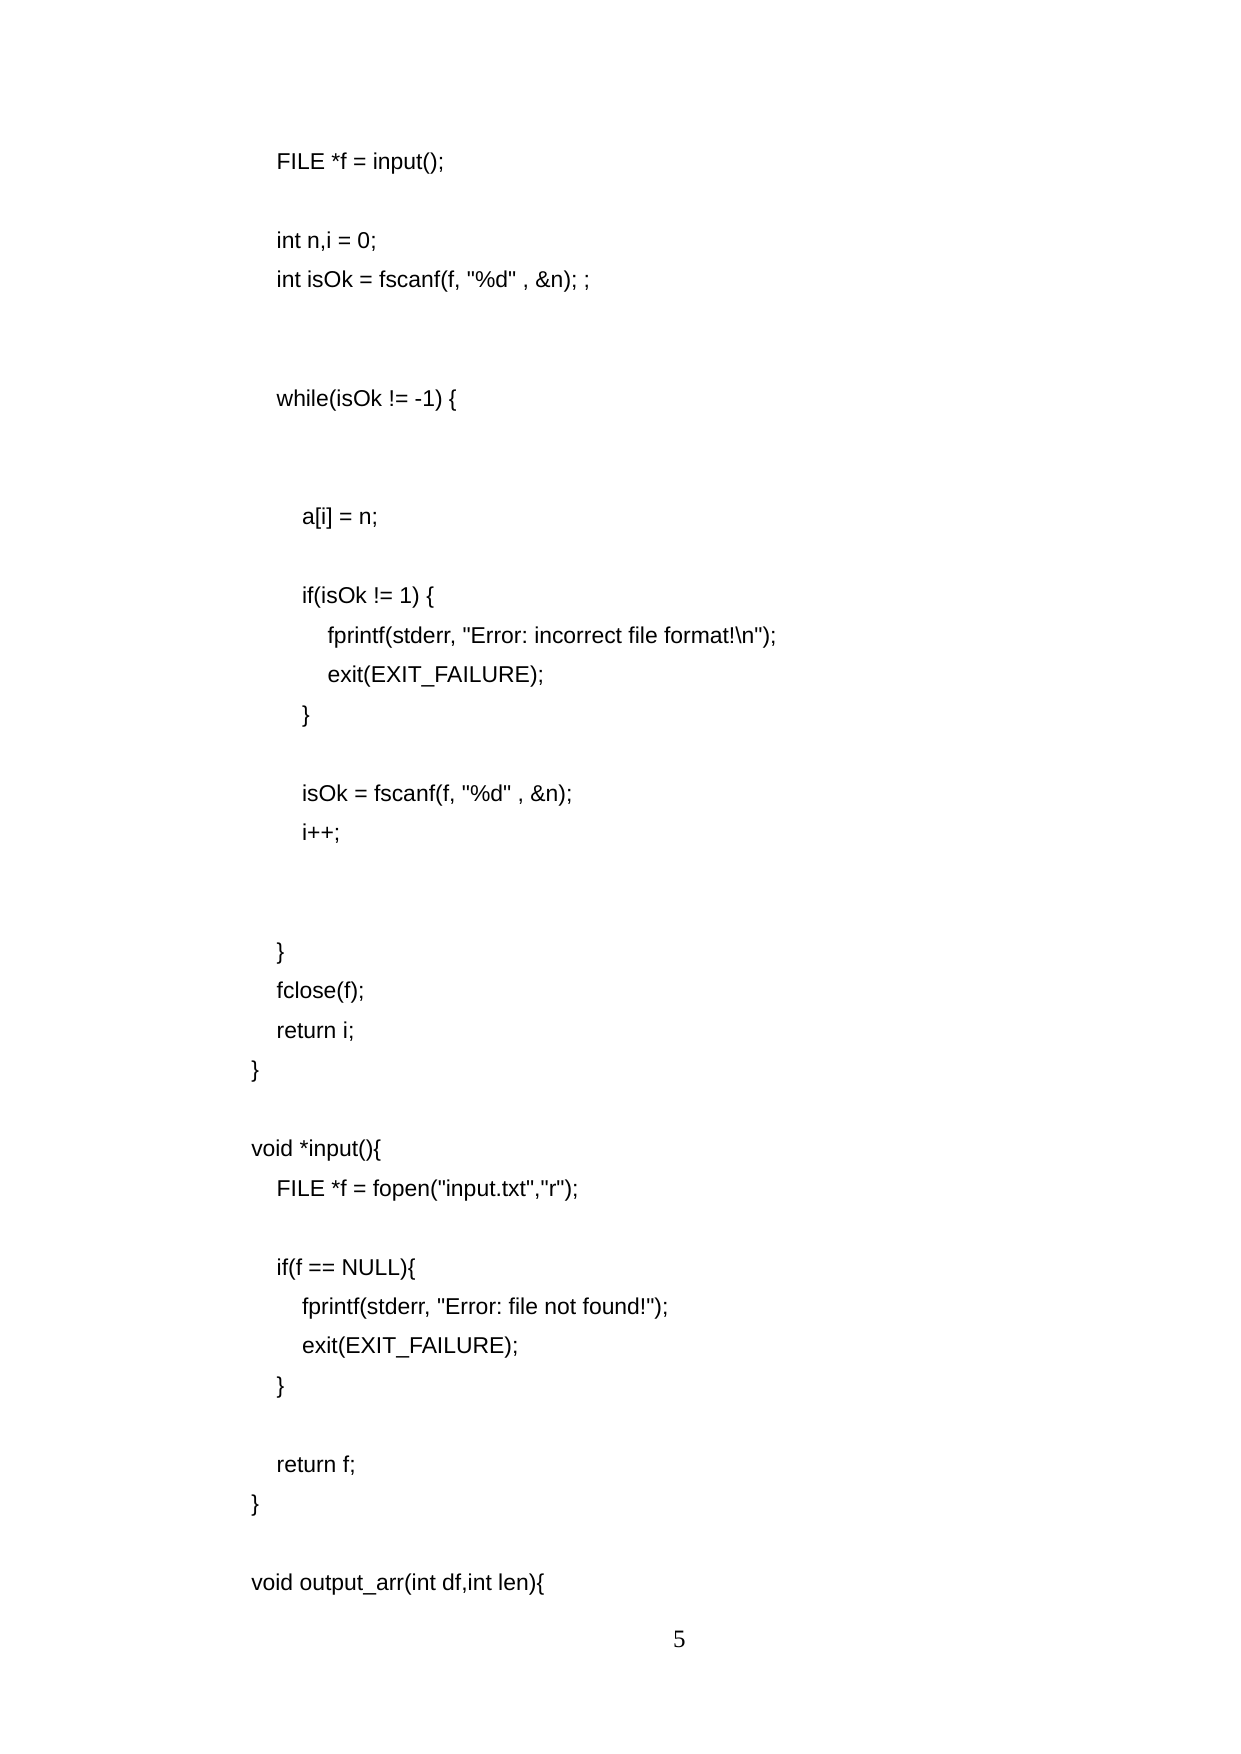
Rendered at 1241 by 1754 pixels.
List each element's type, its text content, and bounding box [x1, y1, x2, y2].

text } [177, 1372, 1181, 1398]
text FILE *f = input(); [177, 148, 1181, 174]
text i++; [177, 819, 1181, 846]
text int isOk = fscanf(f, "%d" , &n); ; [177, 266, 1181, 293]
text if(f == NULL){ [177, 1253, 1181, 1280]
text } [177, 1056, 1181, 1082]
text int n,i = 0; [177, 227, 1181, 253]
text } [177, 938, 1181, 964]
text isOk = fscanf(f, "%d" , &n); [177, 780, 1181, 806]
text fclose(f); [177, 977, 1181, 1003]
text fprintf(stderr, "Error: file not found!"); [177, 1293, 1181, 1319]
text void *input(){ [177, 1135, 1181, 1161]
text a[i] = n; [177, 503, 1181, 530]
text exit(EXIT_FAILURE); [177, 661, 1181, 688]
text } [177, 701, 1181, 727]
text exit(EXIT_FAILURE); [177, 1332, 1181, 1359]
text while(isOk != -1) { [177, 385, 1181, 411]
text if(isOk != 1) { [177, 582, 1181, 609]
text } [177, 1490, 1181, 1517]
text fprintf(stderr, "Error: incorrect file format!\n"); [177, 622, 1181, 648]
text return f; [177, 1451, 1181, 1477]
text FILE *f = fopen("input.txt","r"); [177, 1174, 1181, 1201]
text void output_arr(int df,int len){ [177, 1569, 1181, 1596]
text return i; [177, 1017, 1181, 1043]
